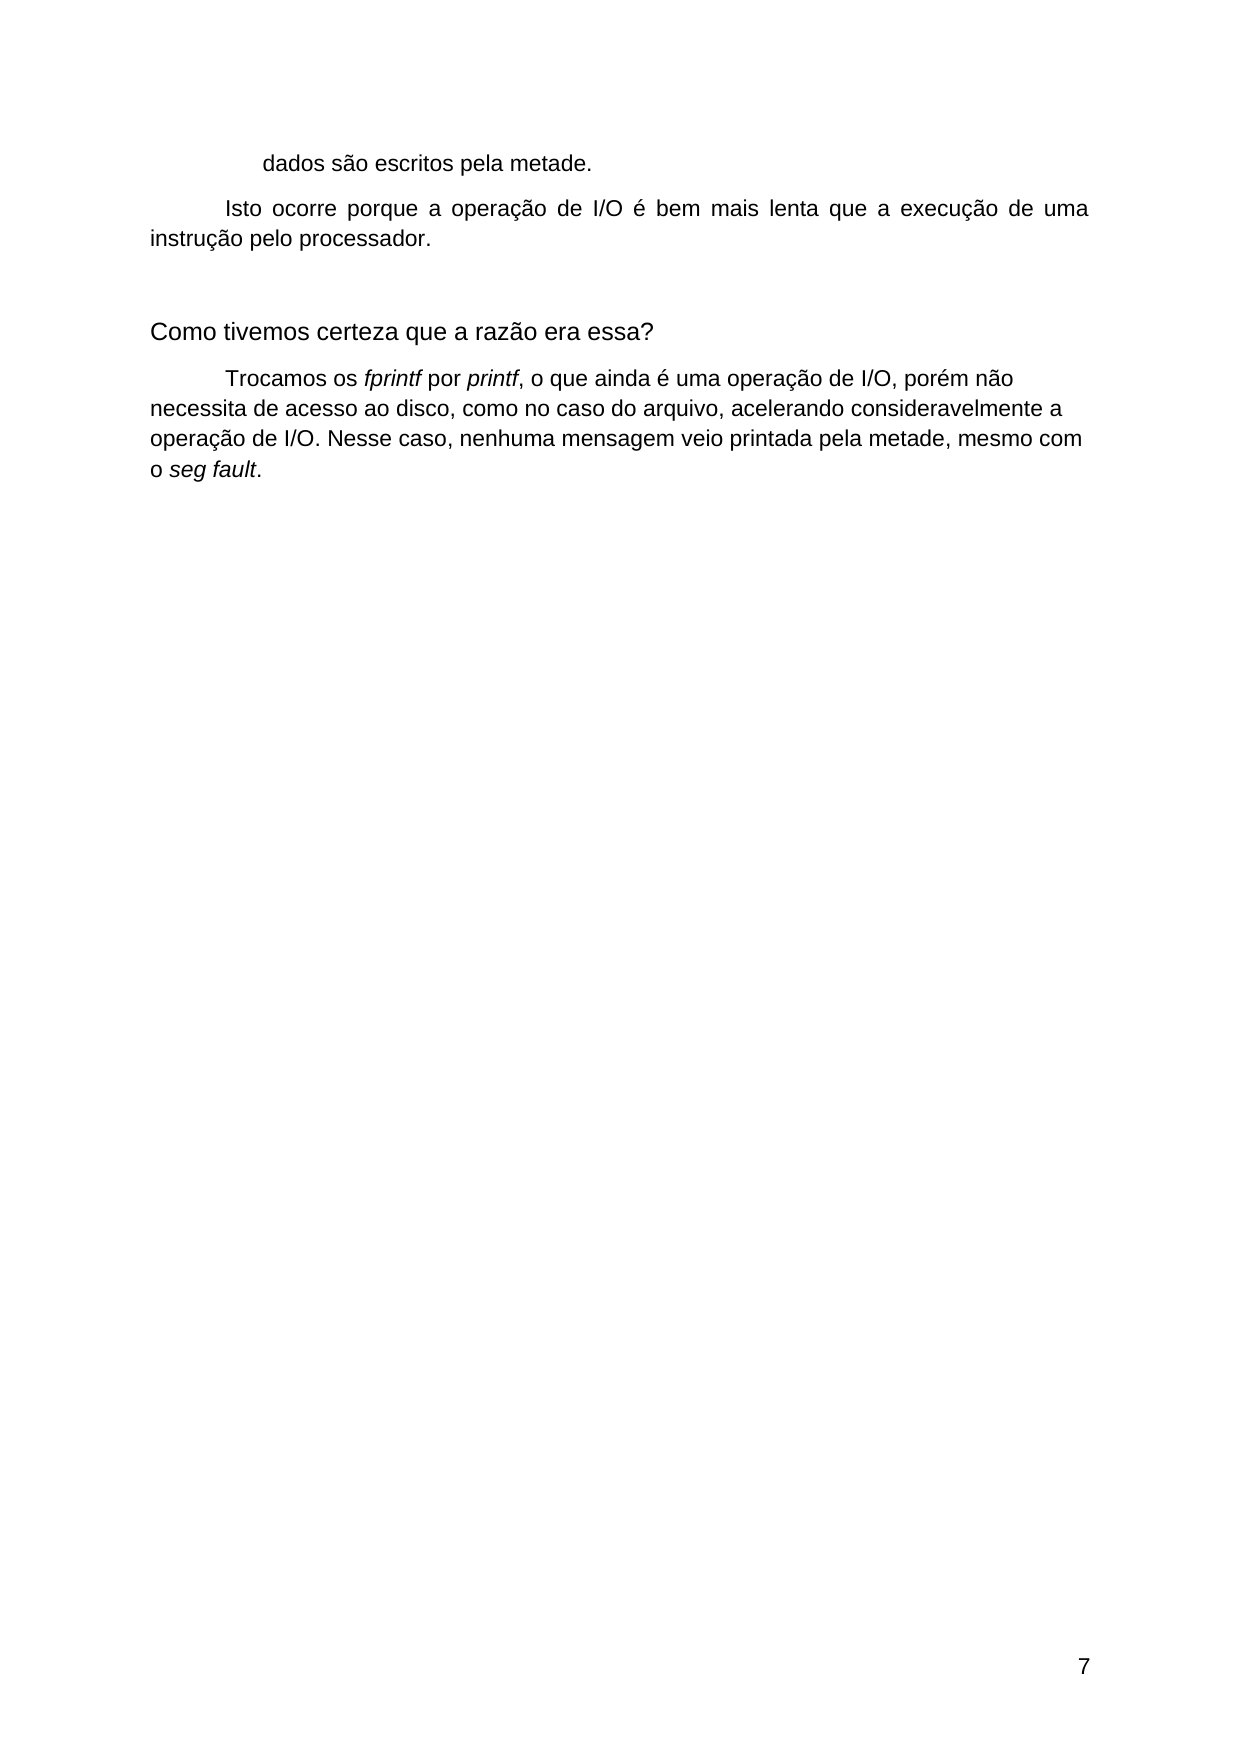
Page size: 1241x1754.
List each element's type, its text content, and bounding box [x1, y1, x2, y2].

text Isto ocorre porque a operação de I/O é bem mais lenta que a execução de uma instrução pelo processador. [150, 195, 1090, 251]
text Como tivemos certeza que a razão era essa? [150, 317, 1090, 346]
text Trocamos os fprintf por printf, o que ainda é uma operação de I/O, porém não necessita de acesso ao disco, como no caso do arquivo, acelerando consideravelmente a operação de I/O. Nesse caso, nenhuma mensagem veio printada pela metade, mesmo com o seg fault. [150, 365, 1090, 482]
list dados são escritos pela metade. [225, 150, 1090, 176]
